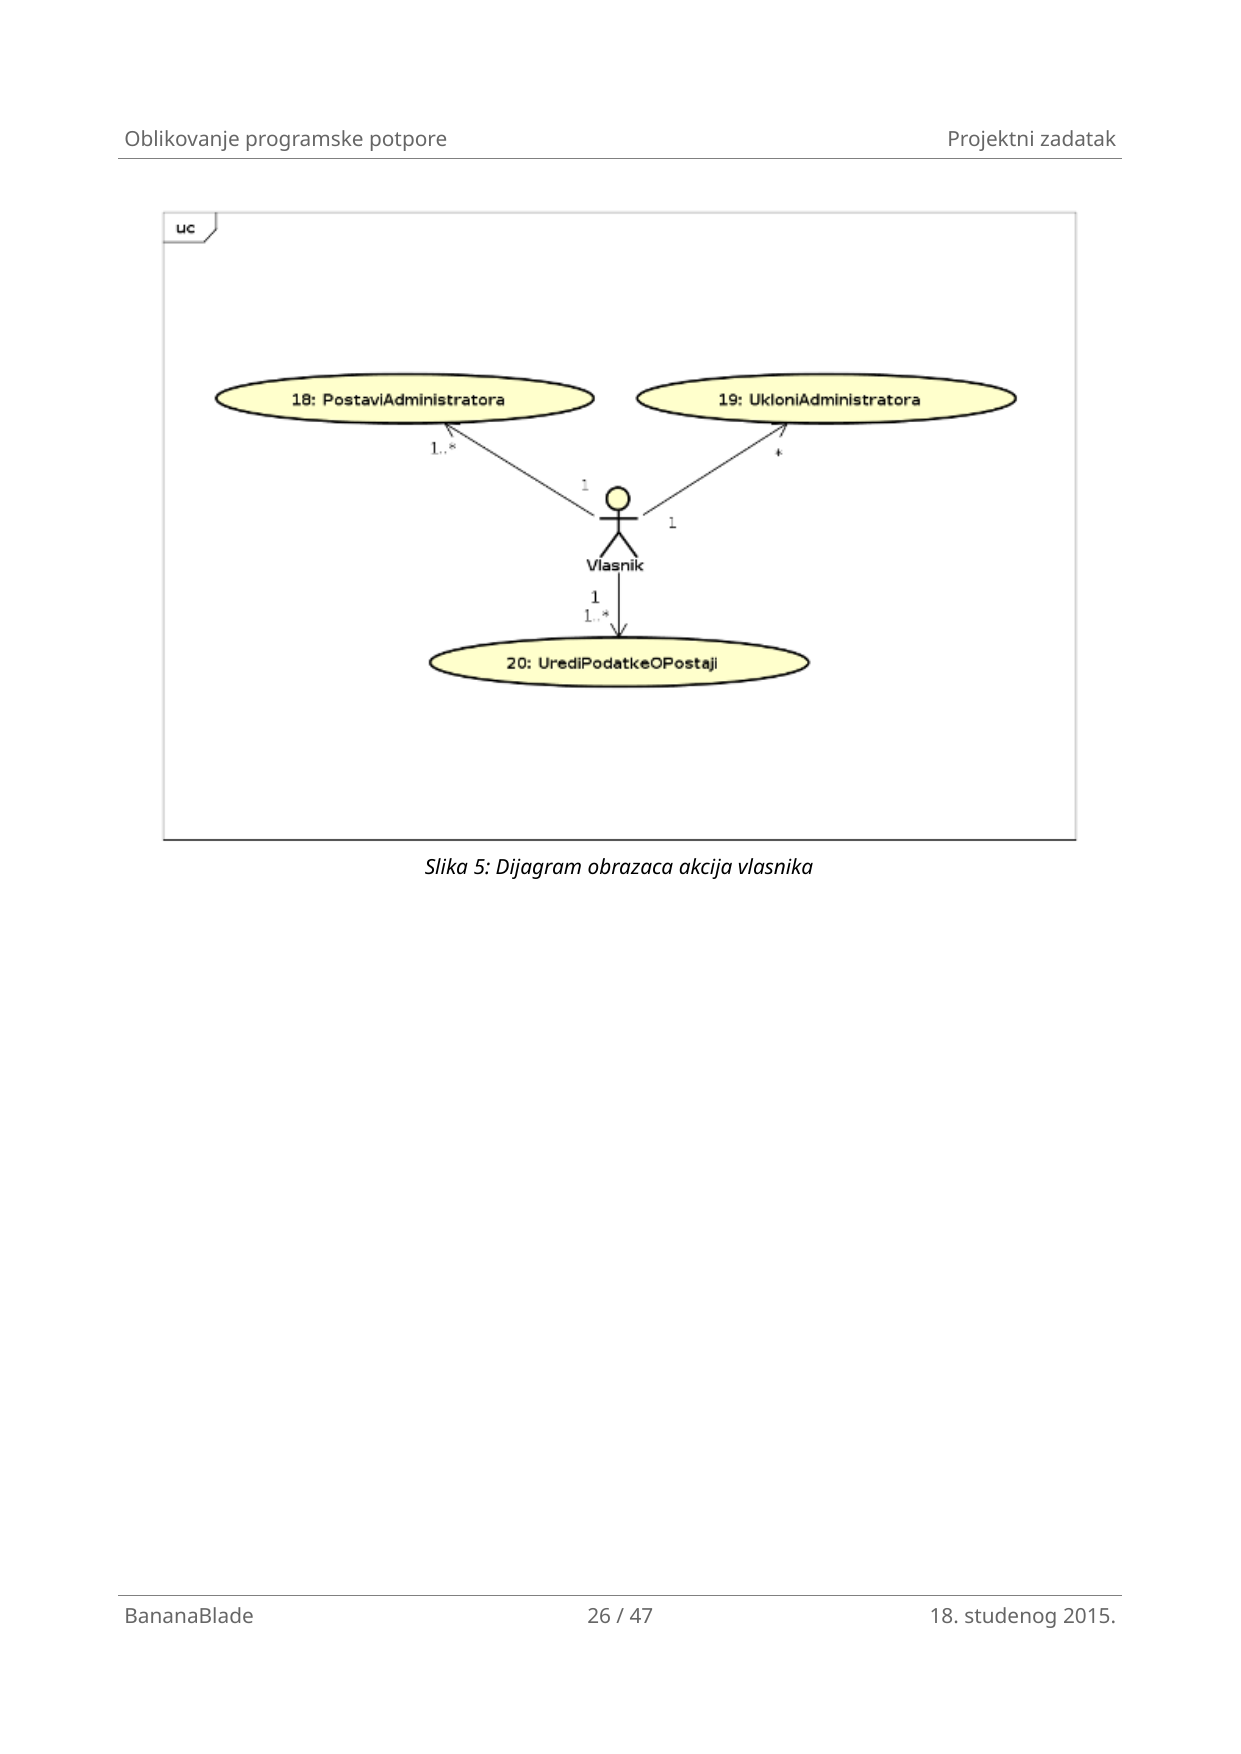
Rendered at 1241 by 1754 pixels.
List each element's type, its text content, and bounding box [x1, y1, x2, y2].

picture [151, 200, 1089, 852]
text Slika 5: Dijagram obrazaca akcija vlasnika [151, 852, 1089, 880]
